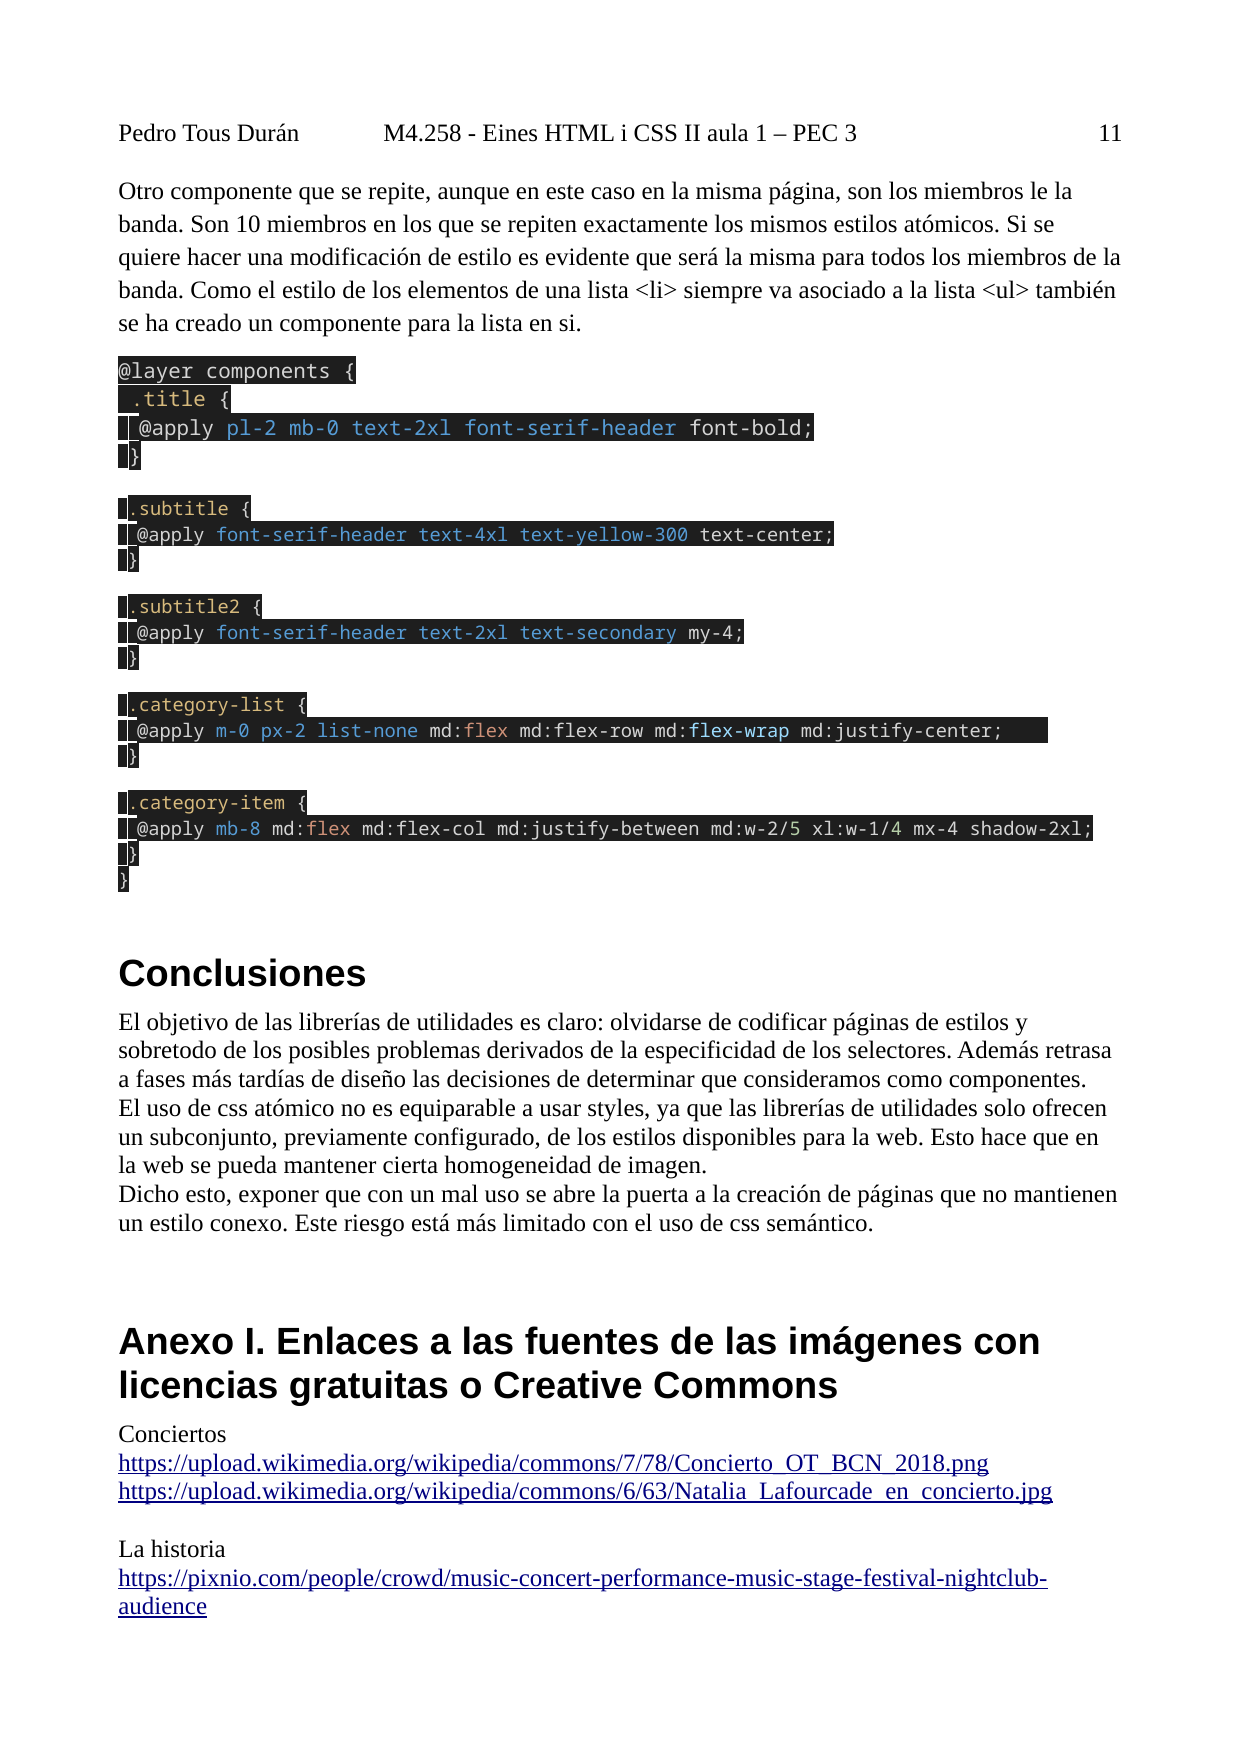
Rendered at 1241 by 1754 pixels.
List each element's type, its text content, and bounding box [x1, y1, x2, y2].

subtitle Conclusiones [118, 951, 1122, 994]
text } [118, 546, 1122, 572]
text .subtitle2 { [118, 593, 1122, 619]
text @apply font-serif-header text-4xl text-yellow-300 text-center; [118, 521, 1122, 546]
text @apply mb-8 md:flex md:flex-col md:justify-between md:w-2/5 xl:w-1/4 mx-4 shadow-2xl; [118, 815, 1122, 841]
text } [118, 441, 1122, 470]
text @apply pl-2 mb-0 text-2xl font-serif-header font-bold; [118, 413, 1122, 441]
text } [118, 743, 1122, 768]
text @apply font-serif-header text-2xl text-secondary my-4; [118, 619, 1122, 644]
text .category-list { [118, 692, 1122, 717]
text https://upload.wikimedia.org/wikipedia/commons/6/63/Natalia_Lafourcade_en_concierto.jpg [118, 1476, 1122, 1505]
text @layer components { [118, 356, 1122, 384]
text Conciertos [118, 1419, 1122, 1448]
text } [118, 866, 1122, 892]
text @apply m-0 px-2 list-none md:flex md:flex-row md:flex-wrap md:justify-center; [118, 717, 1122, 743]
text Dicho esto, exponer que con un mal uso se abre la puerta a la creación de páginas que no mantienen un estilo conexo. Este riesgo está más limitado con el uso de css semántico. [118, 1179, 1122, 1237]
text https://pixnio.com/people/crowd/music-concert-performance-music-stage-festival-nightclub-audience [118, 1563, 1122, 1620]
text } [118, 841, 1122, 866]
text El uso de css atómico no es equiparable a usar styles, ya que las librerías de utilidades solo ofrecen un subconjunto, previamente configurado, de los estilos disponibles para la web. Esto hace que en la web se pueda mantener cierta homogeneidad de imagen. [118, 1093, 1122, 1179]
text La historia [118, 1534, 1122, 1563]
text Otro componente que se repite, aunque en este caso en la misma página, son los miembros le la banda. Son 10 miembros en los que se repiten exactamente los mismos estilos atómicos. Si se quiere hacer una modificación de estilo es evidente que será la misma para todos los miembros de la banda. Como el estilo de los elementos de una lista <li> siempre va asociado a la lista <ul> también se ha creado un componente para la lista en si. [118, 176, 1122, 337]
text .title { [118, 384, 1122, 413]
subtitle Anexo I. Enlaces a las fuentes de las imágenes con licencias gratuitas o Creative Commons [118, 1319, 1122, 1406]
text } [118, 644, 1122, 670]
text .subtitle { [118, 495, 1122, 521]
text .category-item { [118, 790, 1122, 815]
text El objetivo de las librerías de utilidades es claro: olvidarse de codificar páginas de estilos y sobretodo de los posibles problemas derivados de la especificidad de los selectores. Además retrasa a fases más tardías de diseño las decisiones de determinar que consideramos como componentes. [118, 1007, 1122, 1093]
text https://upload.wikimedia.org/wikipedia/commons/7/78/Concierto_OT_BCN_2018.png [118, 1448, 1122, 1476]
